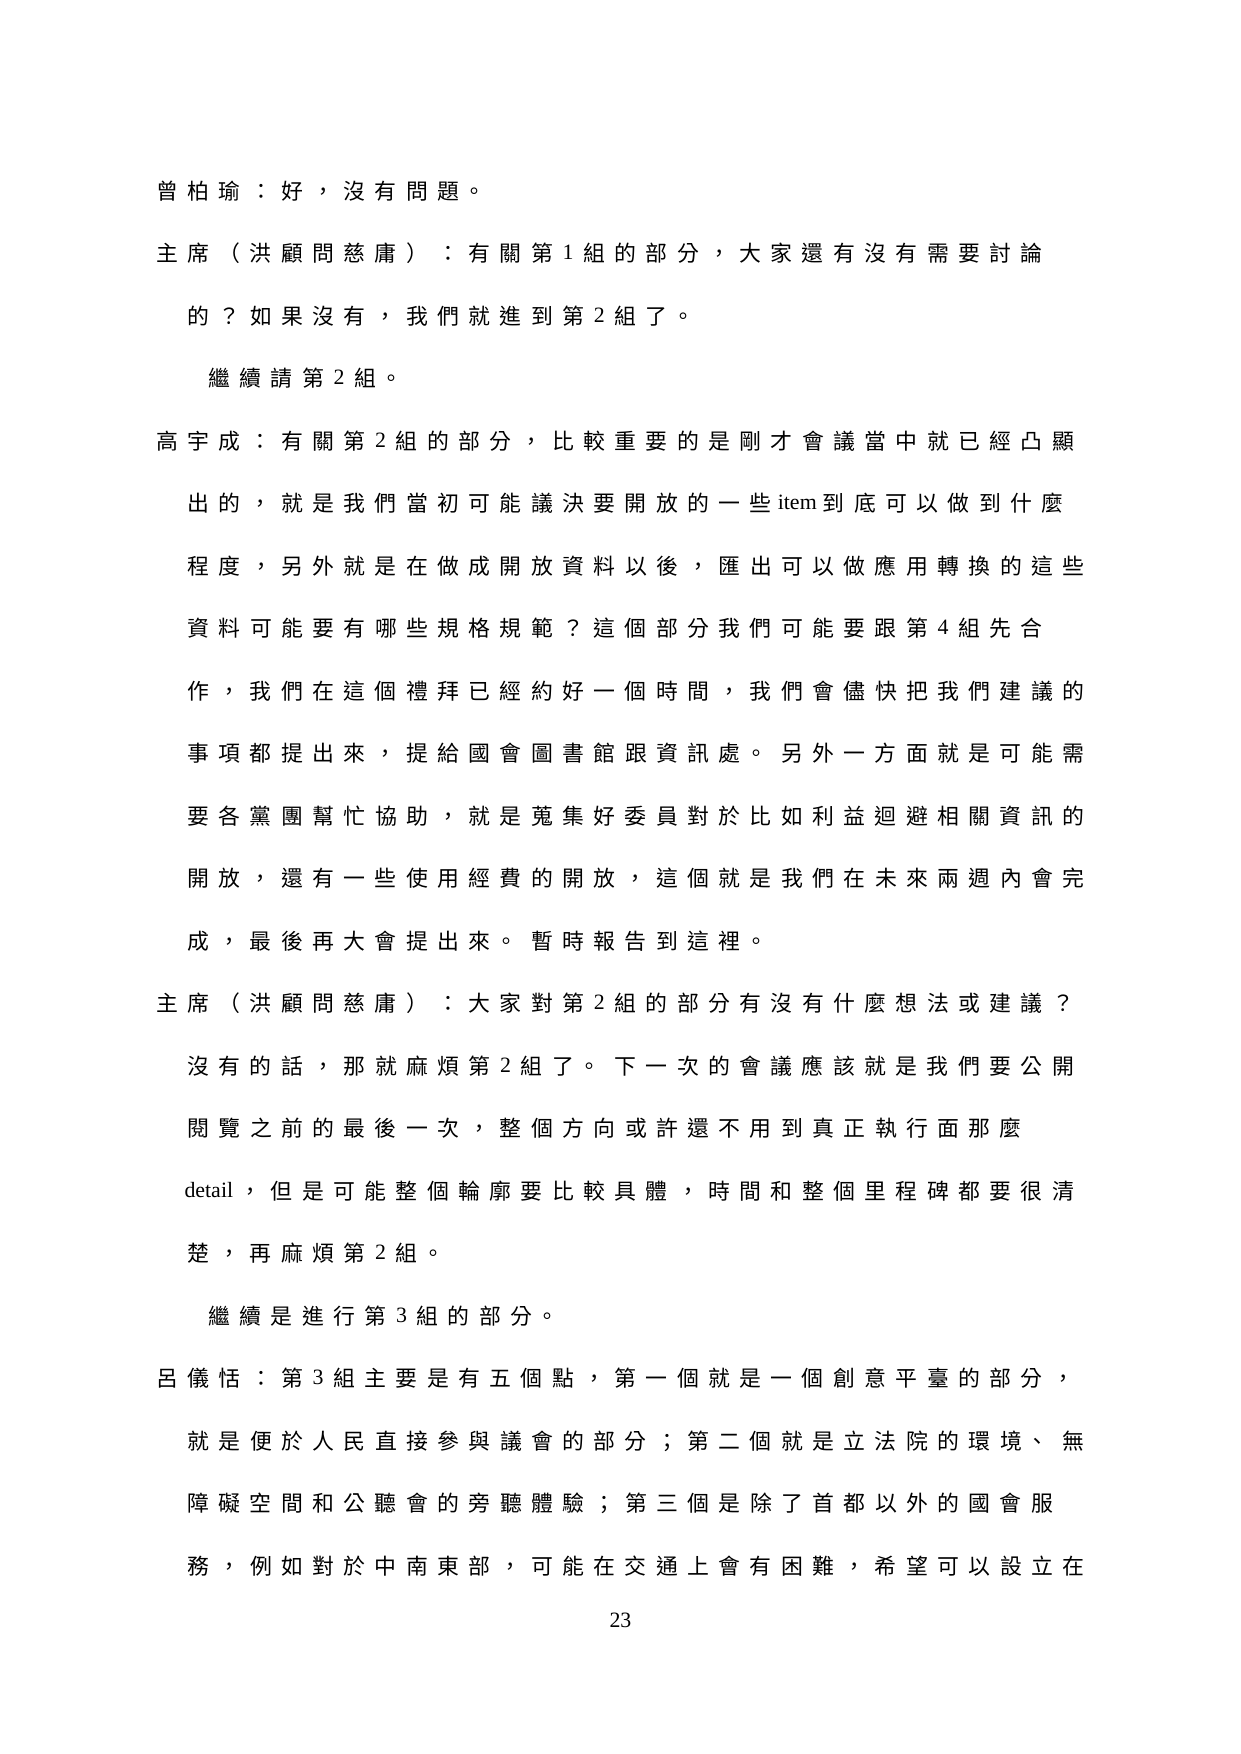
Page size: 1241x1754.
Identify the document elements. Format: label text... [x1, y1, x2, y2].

text 呂儀恬：第3組主要是有五個點，第一個就是一個創意平臺的部分，就是便於人民直接參與議會的部分；第二個就是立法院的環境、無障礙空間和公聽會的旁聽體驗；第三個是除了首都以外的國會服務，例如對於中南東部，可能在交通上會有困難，希望可以設立在 [151, 1346, 1089, 1596]
text 高宇成：有關第2組的部分，比較重要的是剛才會議當中就已經凸顯出的，就是我們當初可能議決要開放的一些item到底可以做到什麼程度，另外就是在做成開放資料以後，匯出可以做應用轉換的這些資料可能要有哪些規格規範？這個部分我們可能要跟第4組先合作，我們在這個禮拜已經約好一個時間，我們會儘快把我們建議的事項都提出來，提給國會圖書館跟資訊處。另外一方面就是可能需要各黨團幫忙協助，就是蒐集好委員對於比如利益迴避相關資訊的開放，還有一些使用經費的開放，這個就是我們在未來兩週內會完成，最後再大會提出來。暫時報告到這裡。 [151, 408, 1089, 971]
text 主席（洪顧問慈庸）：大家對第2組的部分有沒有什麼想法或建議？沒有的話，那就麻煩第2組了。下一次的會議應該就是我們要公開閱覽之前的最後一次，整個方向或許還不用到真正執行面那麼detail，但是可能整個輪廓要比較具體，時間和整個里程碑都要很清楚，再麻煩第2組。 [151, 971, 1089, 1283]
text 繼續是進行第3組的部分。 [173, 1283, 1089, 1346]
text 曾柏瑜：好，沒有問題。 [151, 158, 1089, 221]
text 繼續請第2組。 [173, 346, 1089, 408]
text 主席（洪顧問慈庸）：有關第1組的部分，大家還有沒有需要討論的？如果沒有，我們就進到第2組了。 [151, 221, 1089, 346]
